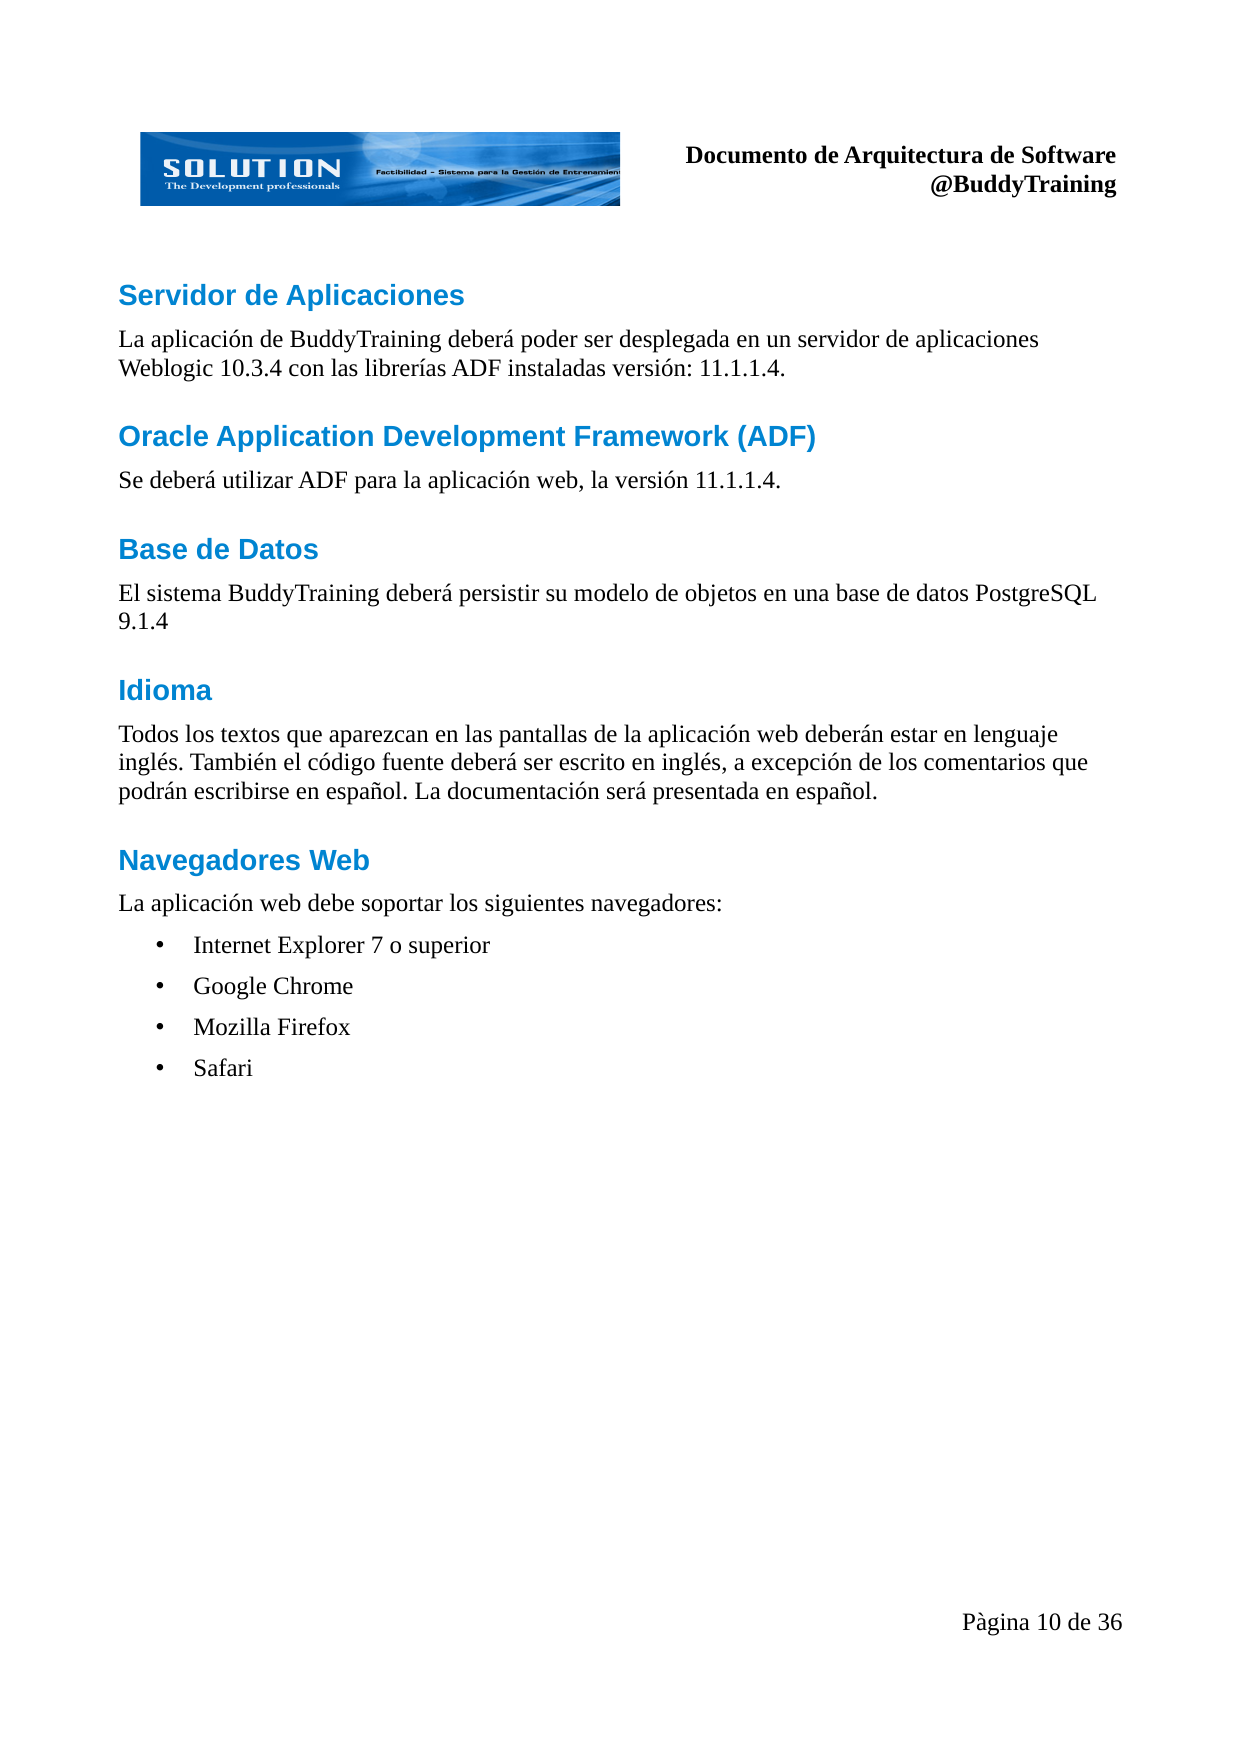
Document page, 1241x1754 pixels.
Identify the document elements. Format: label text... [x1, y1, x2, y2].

list Google Chrome [156, 971, 1122, 1000]
text Todos los textos que aparezcan en las pantallas de la aplicación web deberán estar en lenguaje inglés. También el código fuente deberá ser escrito en inglés, a excepción de los comentarios que podrán escribirse en español. La documentación será presentada en español. [118, 719, 1122, 805]
subtitle Idioma [118, 673, 1122, 706]
picture [140, 132, 621, 206]
text La aplicación de BuddyTraining deberá poder ser desplegada en un servidor de aplicaciones Weblogic 10.3.4 con las librerías ADF instaladas versión: 11.1.1.4. [118, 324, 1122, 382]
subtitle Servidor de Aplicaciones [118, 278, 1122, 312]
subtitle Base de Datos [118, 532, 1122, 565]
text Se deberá utilizar ADF para la aplicación web, la versión 11.1.1.4. [118, 465, 1122, 494]
text La aplicación web debe soportar los siguientes navegadores: [118, 888, 1122, 917]
list Internet Explorer 7 o superior [156, 930, 1122, 958]
subtitle Navegadores Web [118, 842, 1122, 876]
text El sistema BuddyTraining deberá persistir su modelo de objetos en una base de datos PostgreSQL 9.1.4 [118, 578, 1122, 635]
list Safari [156, 1053, 1122, 1082]
list Mozilla Firefox [156, 1012, 1122, 1041]
subtitle Oracle Application Development Framework (ADF) [118, 419, 1122, 453]
